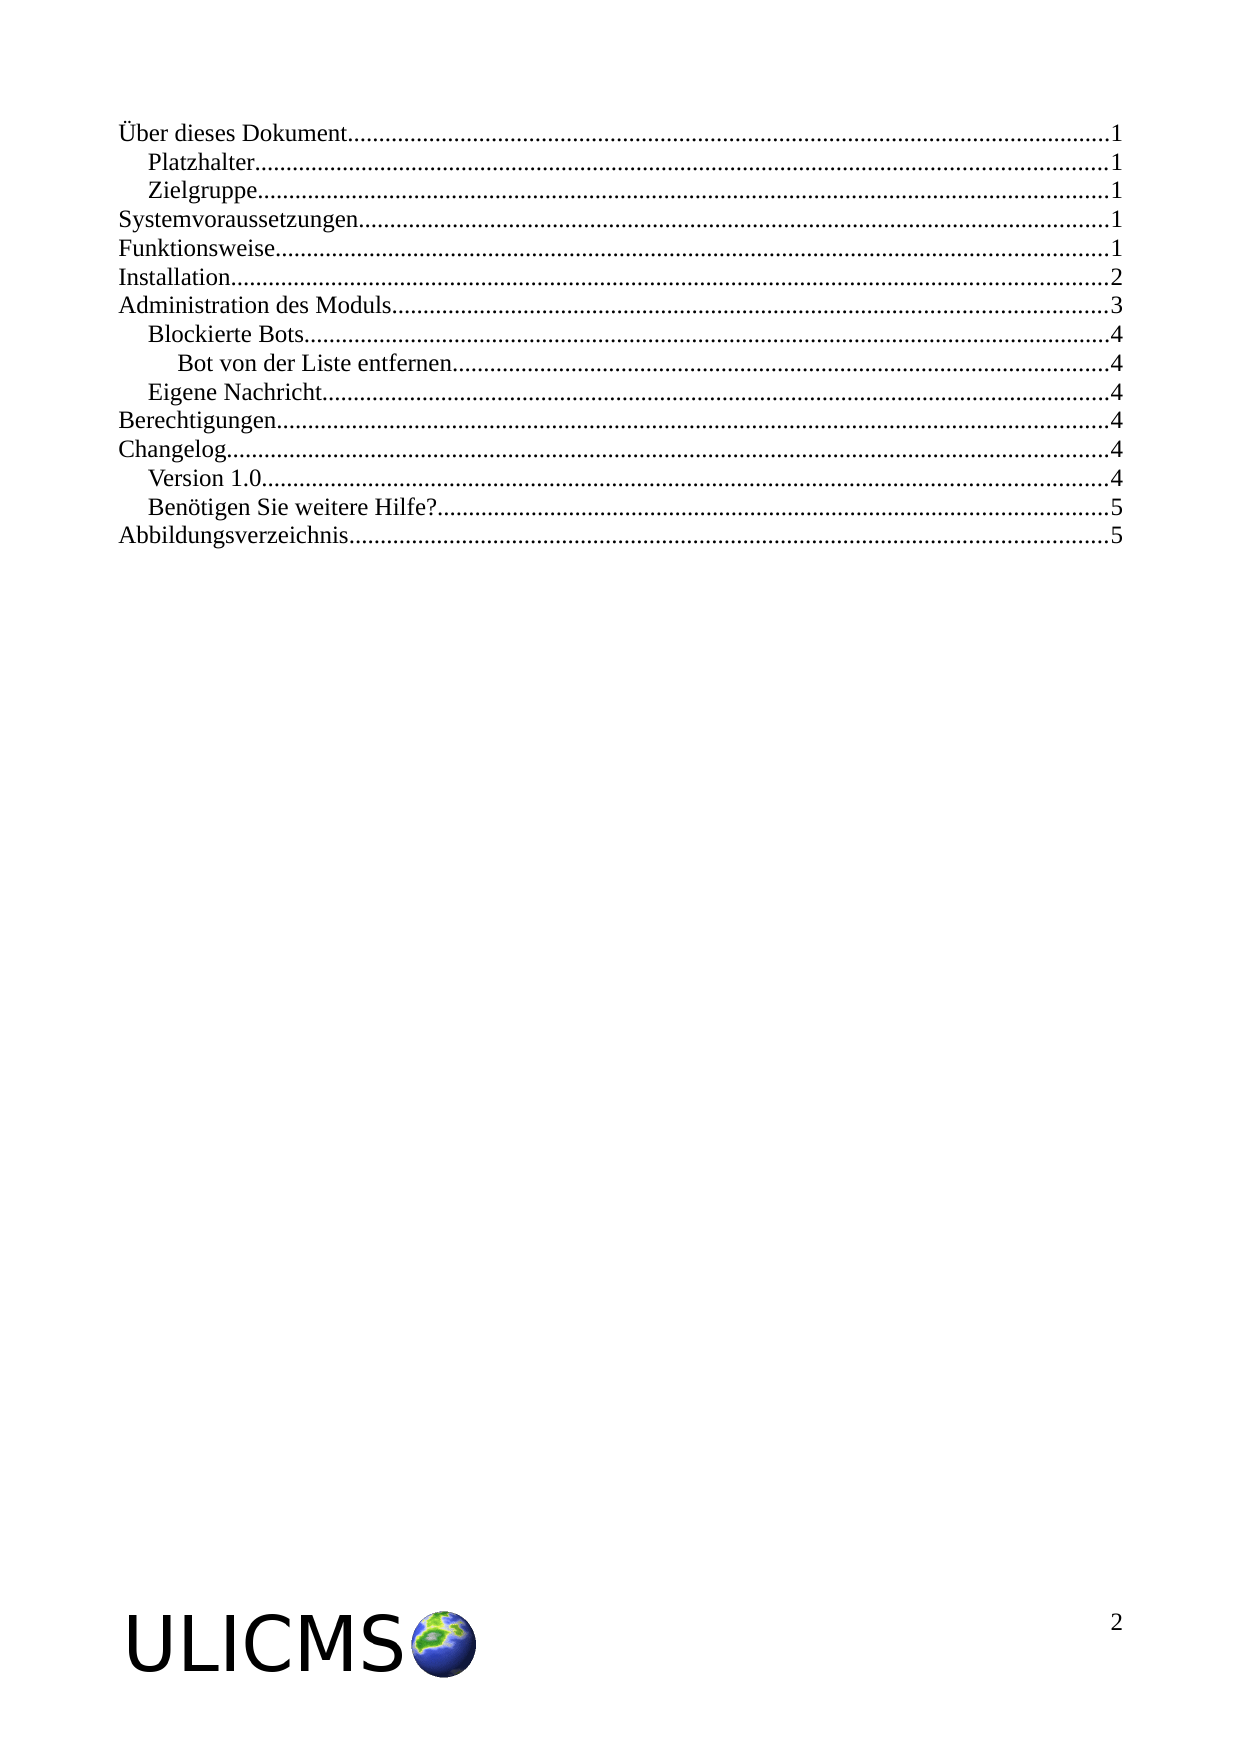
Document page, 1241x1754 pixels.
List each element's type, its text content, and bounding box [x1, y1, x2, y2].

text Berechtigungen 4 [118, 406, 1123, 434]
text Bot von der Liste entfernen 4 [177, 348, 1123, 377]
text Installation 2 [118, 262, 1123, 291]
text Funktionsweise 1 [118, 233, 1123, 262]
text Abbildungsverzeichnis 5 [118, 521, 1123, 549]
text Blockierte Bots 4 [148, 319, 1123, 348]
text Version 1.0 4 [148, 463, 1123, 492]
picture [118, 1607, 479, 1681]
text Platzhalter 1 [148, 147, 1123, 176]
text Changelog 4 [118, 434, 1123, 463]
text Eigene Nachricht 4 [148, 377, 1123, 406]
text Über dieses Dokument 1 [118, 118, 1123, 147]
text Administration des Moduls 3 [118, 291, 1123, 319]
text Benötigen Sie weitere Hilfe? 5 [148, 492, 1123, 521]
text Zielgruppe 1 [148, 176, 1123, 204]
text Systemvoraussetzungen 1 [118, 204, 1123, 233]
